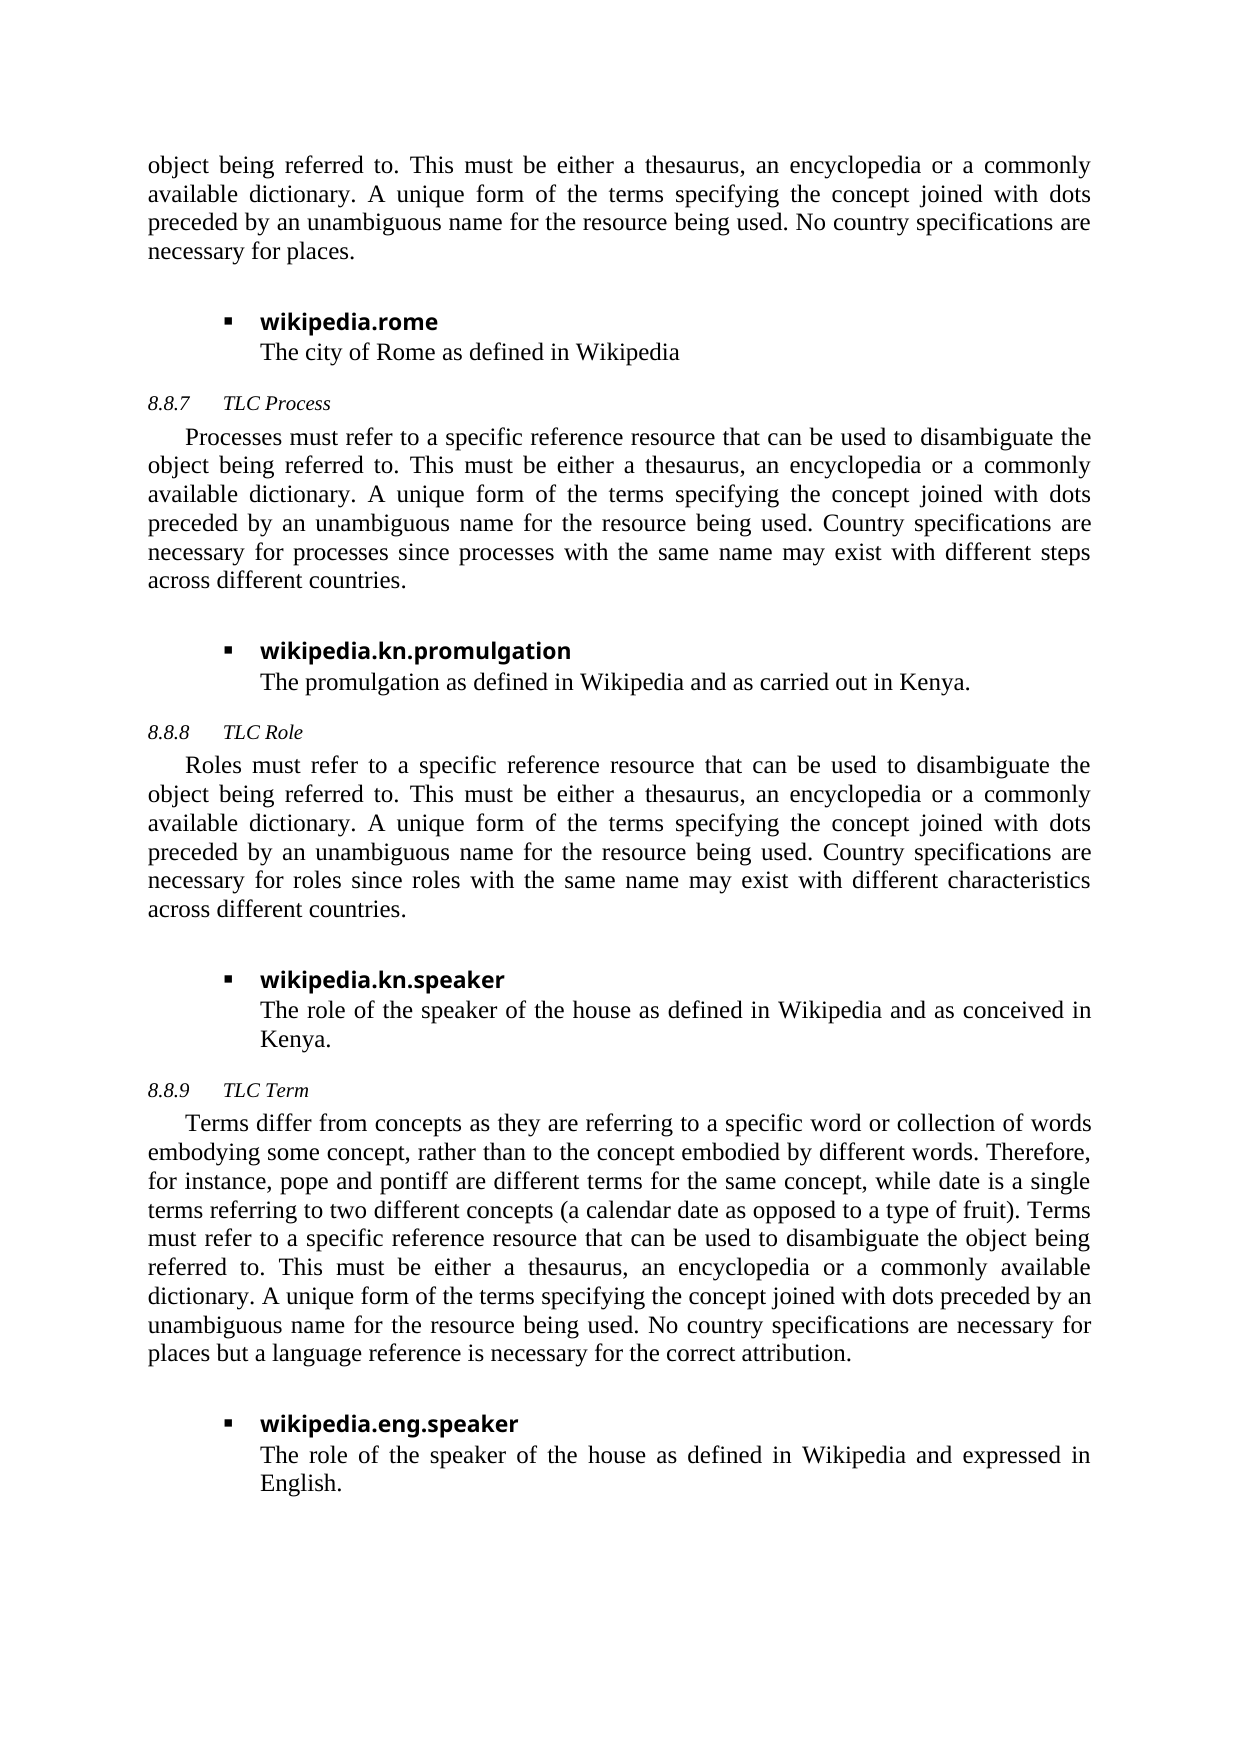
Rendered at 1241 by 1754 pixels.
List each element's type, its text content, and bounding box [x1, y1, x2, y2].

list wikipedia.kn.speaker The role of the speaker of the house as defined in Wikipedia and as conceived in Kenya. [222, 964, 1092, 1053]
text object being referred to. This must be either a thesaurus, an encyclopedia or a commonly available dictionary. A unique form of the terms specifying the concept joined with dots preceded by an unambiguous name for the resource being used. No country specifications are necessary for places. [148, 150, 1092, 265]
list wikipedia.kn.promulgation The promulgation as defined in Wikipedia and as carried out in Kenya. [222, 635, 1092, 695]
text Processes must refer to a specific reference resource that can be used to disambiguate the object being referred to. This must be either a thesaurus, an encyclopedia or a commonly available dictionary. A unique form of the terms specifying the concept joined with dots preceded by an unambiguous name for the resource being used. Country specifications are necessary for processes since processes with the same name may exist with different steps across different countries. [148, 422, 1092, 594]
text Roles must refer to a specific reference resource that can be used to disambiguate the object being referred to. This must be either a thesaurus, an encyclopedia or a commonly available dictionary. A unique form of the terms specifying the concept joined with dots preceded by an unambiguous name for the resource being used. Country specifications are necessary for roles since roles with the same name may exist with different characteristics across different countries. [148, 751, 1092, 923]
list wikipedia.rome The city of Rome as defined in Wikipedia [222, 306, 1092, 366]
text Terms differ from concepts as they are referring to a specific word or collection of words embodying some concept, rather than to the concept embodied by different words. Therefore, for instance, pope and pontiff are different terms for the same concept, while date is a single terms referring to two different concepts (a calendar date as opposed to a type of fruit). Terms must refer to a specific reference resource that can be used to disambiguate the object being referred to. This must be either a thesaurus, an encyclopedia or a commonly available dictionary. A unique form of the terms specifying the concept joined with dots preceded by an unambiguous name for the resource being used. No country specifications are necessary for places but a language reference is necessary for the correct attribution. [148, 1108, 1092, 1367]
subtitle TLC Process [148, 391, 1092, 415]
subtitle TLC Term [148, 1078, 1092, 1102]
list wikipedia.eng.speaker The role of the speaker of the house as defined in Wikipedia and expressed in English. [222, 1408, 1092, 1497]
subtitle TLC Role [148, 720, 1092, 744]
